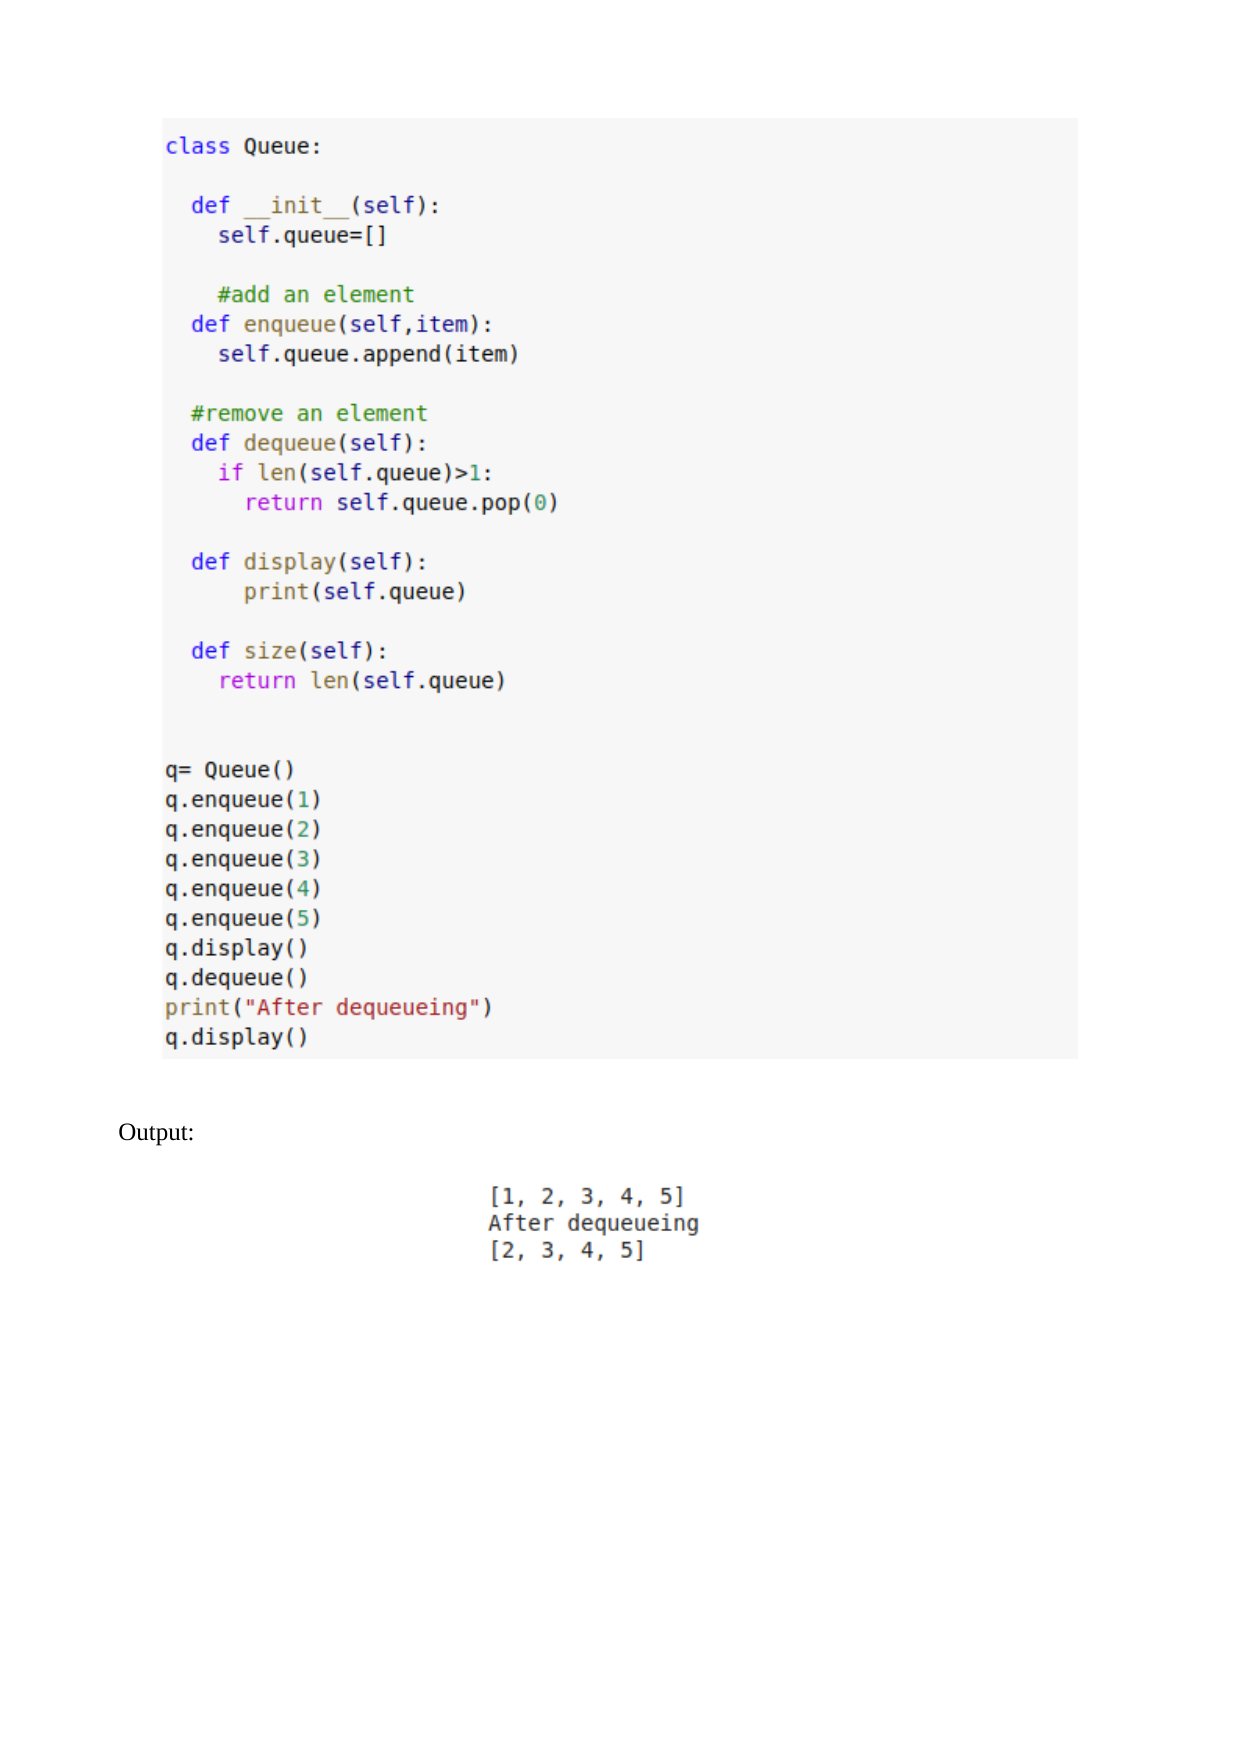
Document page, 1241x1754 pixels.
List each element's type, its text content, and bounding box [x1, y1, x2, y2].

text Output: [118, 1117, 1122, 1146]
picture [465, 1174, 775, 1277]
picture [162, 118, 1078, 1059]
